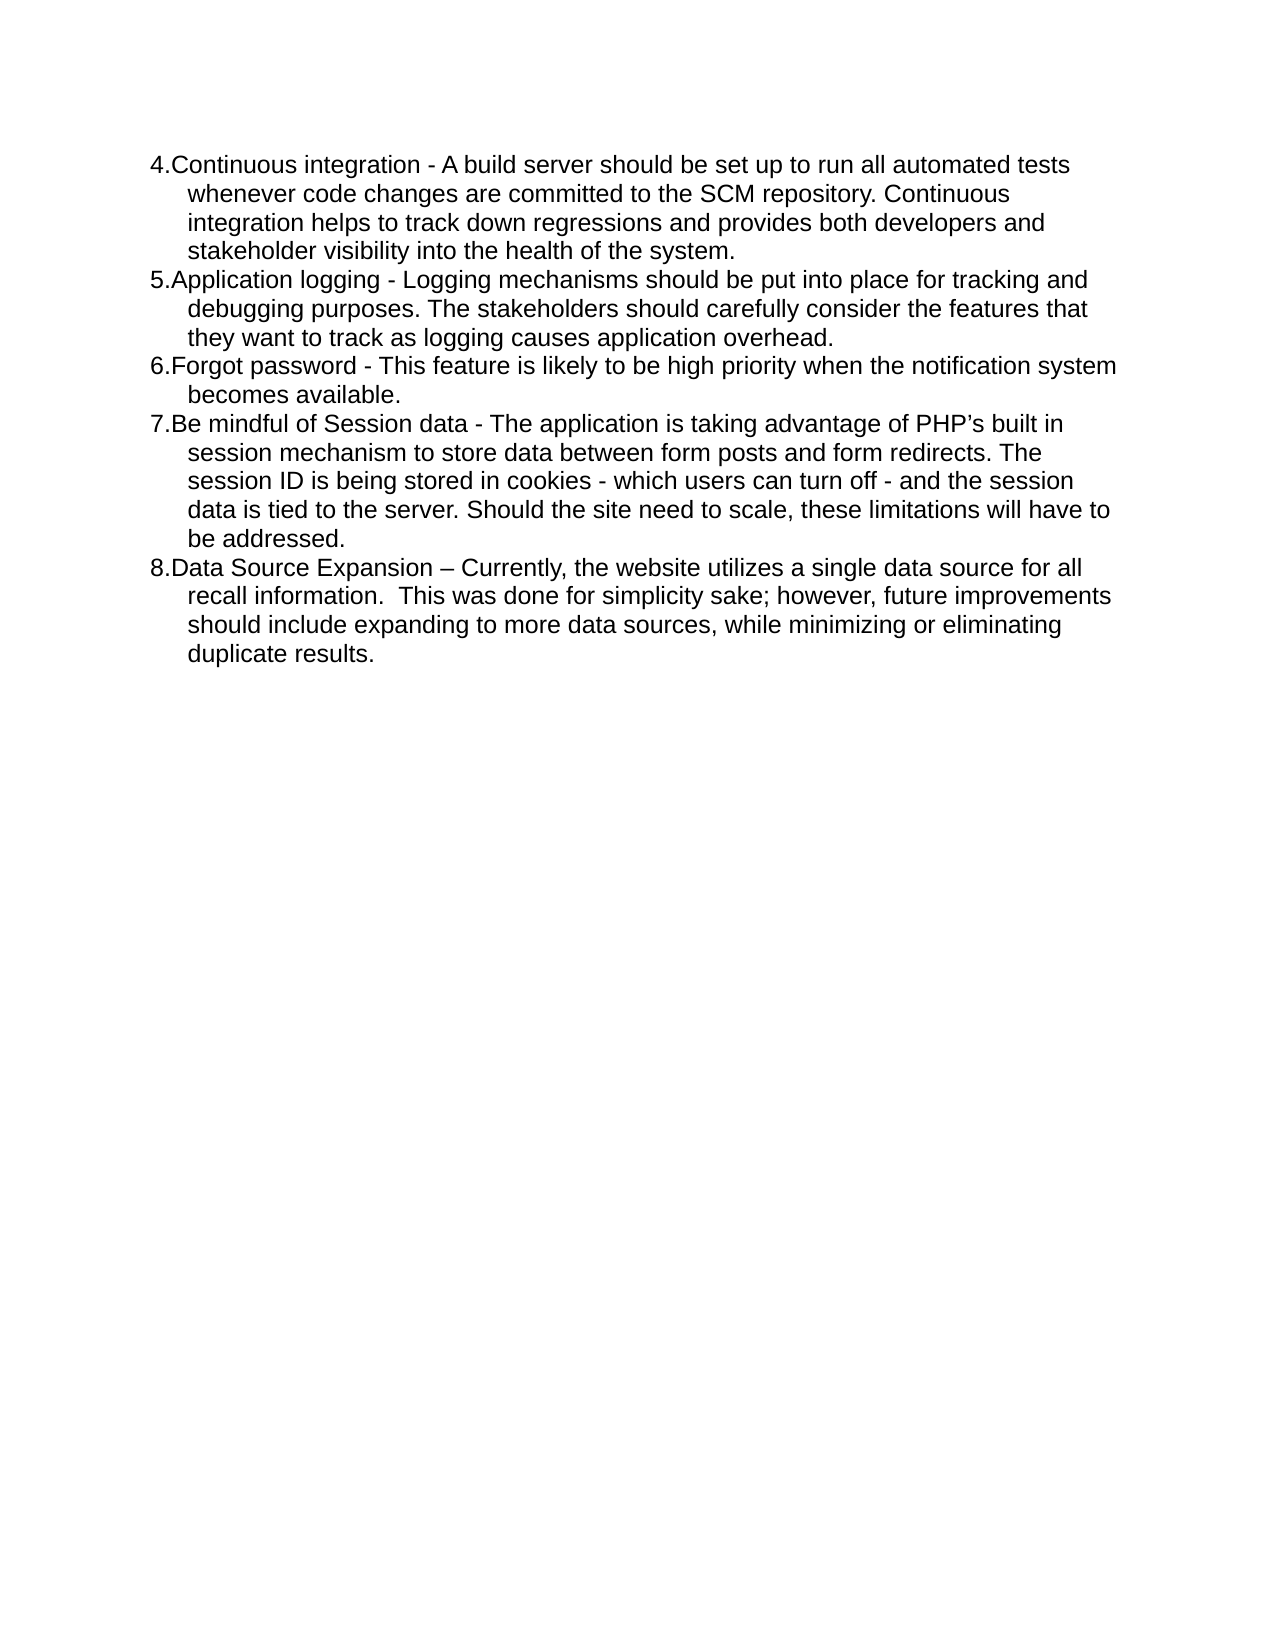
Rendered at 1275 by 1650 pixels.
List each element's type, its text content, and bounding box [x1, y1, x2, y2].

list Be mindful of Session data - The application is taking advantage of PHP’s built in session mechanism to store data between form posts and form redirects. The session ID is being stored in cookies - which users can turn off - and the session data is tied to the server. Should the site need to scale, these limitations will have to be addressed. [150, 409, 1125, 552]
list Data Source Expansion – Currently, the website utilizes a single data source for all recall information. This was done for simplicity sake; however, future improvements should include expanding to more data sources, while minimizing or eliminating duplicate results. [150, 552, 1125, 667]
list Continuous integration - A build server should be set up to run all automated tests whenever code changes are committed to the SCM repository. Continuous integration helps to track down regressions and provides both developers and stakeholder visibility into the health of the system. [150, 150, 1125, 265]
list Forgot password - This feature is likely to be high priority when the notification system becomes available. [150, 351, 1125, 409]
list Application logging - Logging mechanisms should be put into place for tracking and debugging purposes. The stakeholders should carefully consider the features that they want to track as logging causes application overhead. [150, 265, 1125, 351]
